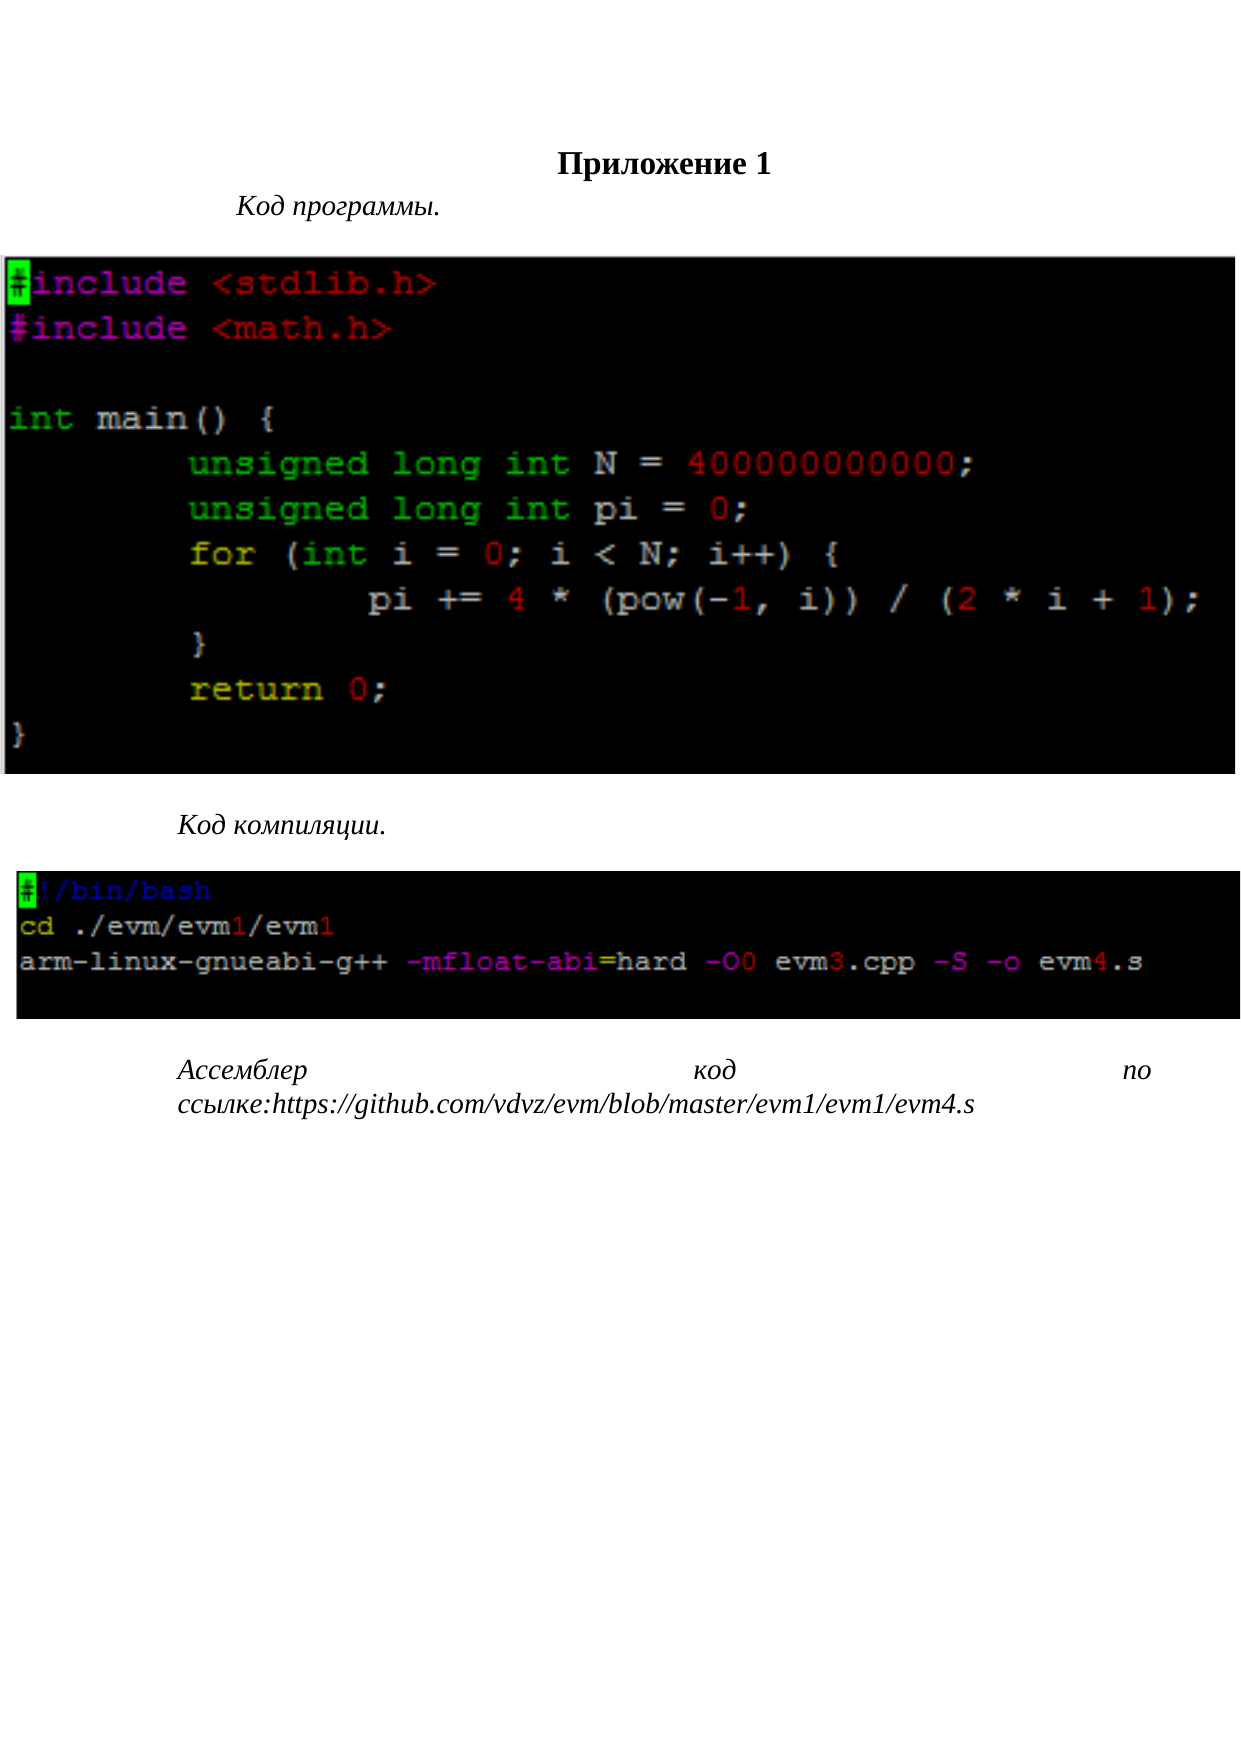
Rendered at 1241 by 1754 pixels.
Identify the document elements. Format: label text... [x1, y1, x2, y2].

picture [16, 871, 1241, 1019]
text Код компиляции. [177, 807, 1152, 841]
subtitle Приложение 1 [177, 143, 1152, 181]
text Код программы. [177, 188, 1152, 221]
picture [0, 255, 1236, 774]
text Ассемблер код по ссылке:https://github.com/vdvz/evm/blob/master/evm1/evm1/evm4.s [177, 1052, 1152, 1119]
